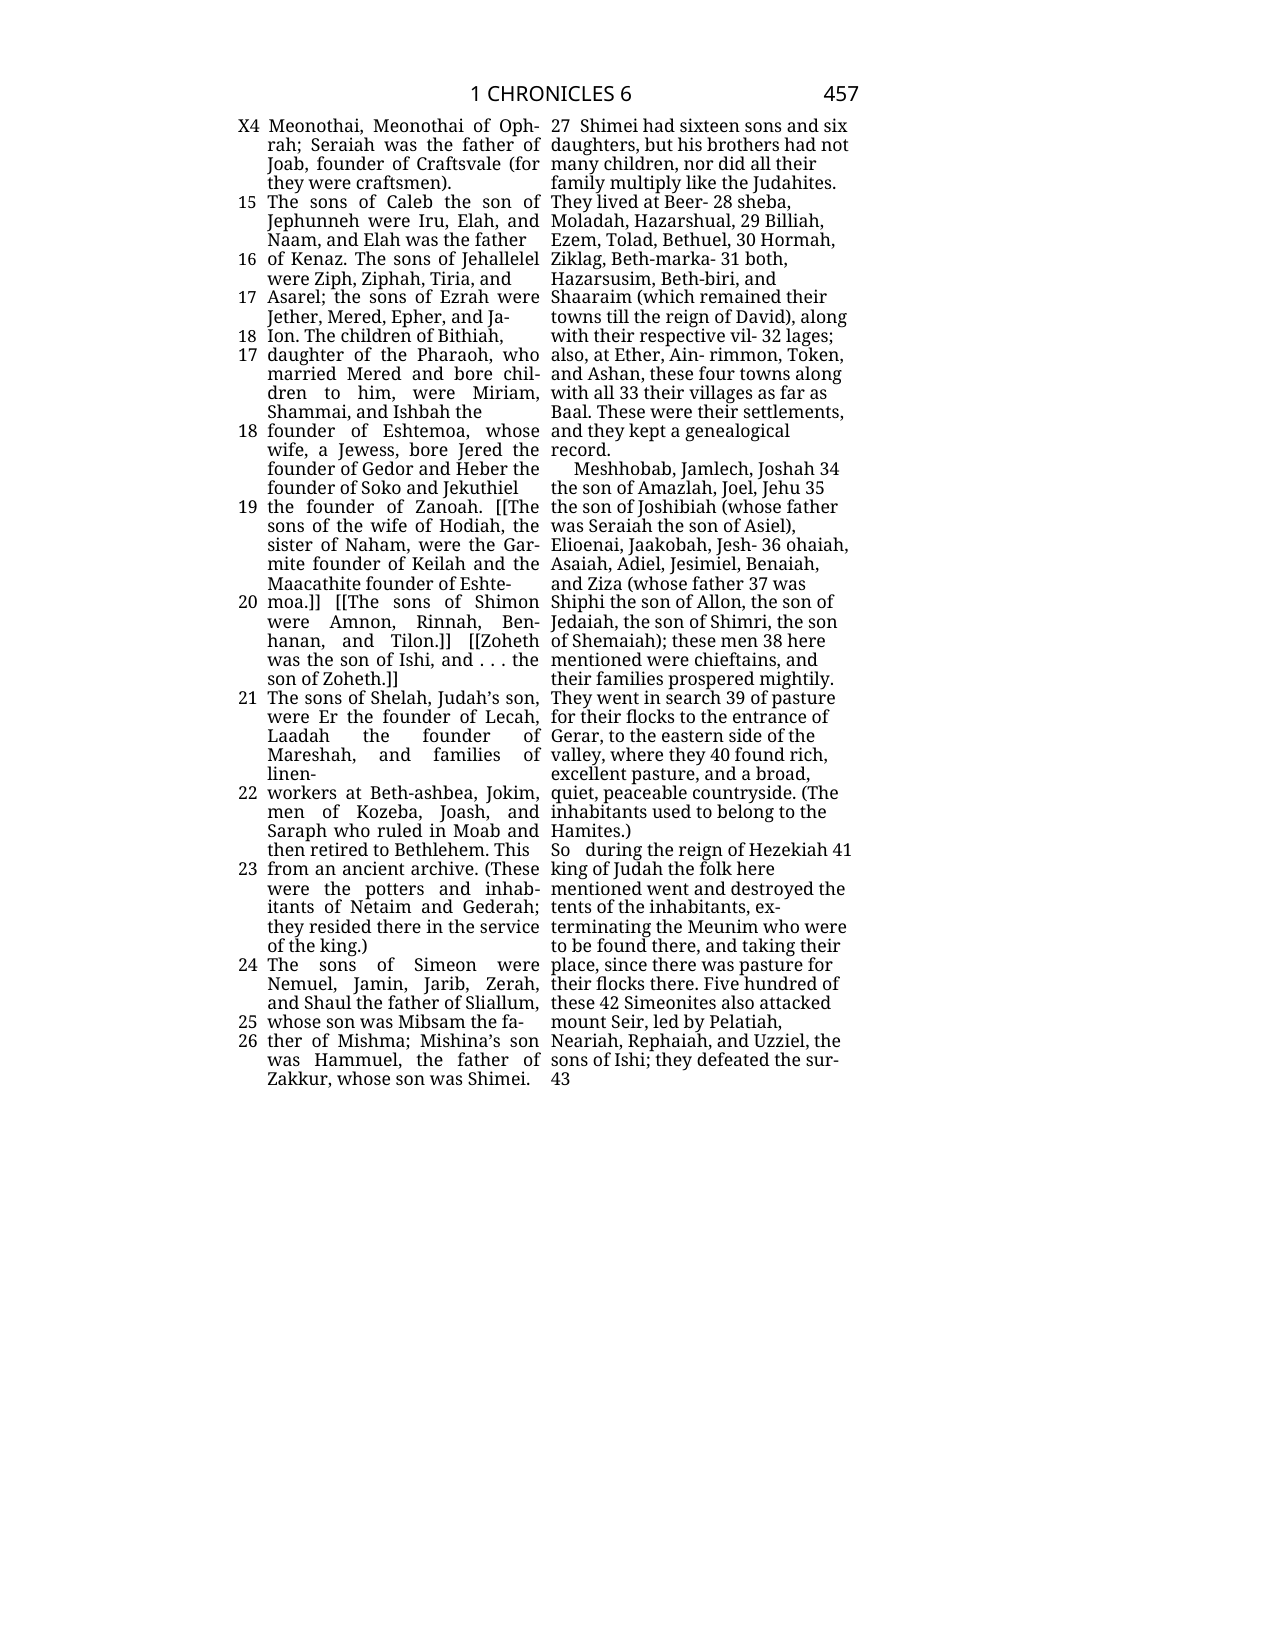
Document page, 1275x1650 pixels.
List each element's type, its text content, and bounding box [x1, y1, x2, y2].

list ther of Mishma; Mishina’s son was Hammuel, the father of Zakkur, whose son was Shimei. [238, 1032, 540, 1089]
text So during the reign of Hezekiah 41 king of Judah the folk here mentioned went and destroyed the tents of the inhabitants, ex­terminating the Meunim who were to be found there, and taking their place, since there was pasture for their flocks there. Five hundred of these 42 Simeonites also attacked mount Seir, led by Pelatiah, Neariah, Rephaiah, and Uzziel, the sons of Ishi; they defeated the sur- 43 [551, 842, 853, 1089]
list The sons of Simeon were Nemuel, Jamin, Jarib, Zerah, and Shaul the father of Sliallum, [238, 956, 540, 1013]
text daughters, but his brothers had not many children, nor did all their family multiply like the Judahites. They lived at Beer- 28 sheba, Moladah, Hazarshual, 29 Billiah, Ezem, Tolad, Bethuel, 30 Hormah, Ziklag, Beth-marka- 31 both, Hazarsusim, Beth-biri, and Shaaraim (which remained their towns till the reign of David), along with their respective vil- 32 lages; also, at Ether, Ain- rimmon, Token, and Ashan, these four towns along with all 33 their villages as far as Baal. These were their settlements, and they kept a genealogical record. [551, 136, 853, 460]
list The sons of Shelah, Judah’s son, were Er the founder of Lecah, Laadah the founder of Mareshah, and families of linen- [238, 689, 540, 784]
text X4 Meonothai, Meonothai of Oph- rah; Seraiah was the father of Joab, founder of Craftsvale (for they were craftsmen). [238, 117, 540, 193]
list The sons of Caleb the son of Jephunneh were Iru, Elah, and Naam, and Elah was the father [238, 193, 540, 251]
list whose son was Mibsam the fa- [238, 1013, 540, 1032]
text Meshhobab, Jamlech, Joshah 34 the son of Amazlah, Joel, Jehu 35 the son of Joshibiah (whose fa­ther was Seraiah the son of Asiel), Elioenai, Jaakobah, Jesh- 36 ohaiah, Asaiah, Adiel, Jesimiel, Benaiah, and Ziza (whose father 37 was Shiphi the son of Allon, the son of Jedaiah, the son of Shimri, the son of Shemaiah); these men 38 here mentioned were chieftains, and their families prospered mightily. They went in search 39 of pasture for their flocks to the entrance of Gerar, to the eastern side of the valley, where they 40 found rich, excellent pasture, and a broad, quiet, peaceable countryside. (The inhabitants used to belong to the Hamites.) [551, 460, 853, 842]
list the founder of Zanoah. [[The sons of the wife of Hodiah, the sister of Naham, were the Gar- mite founder of Keilah and the Maacathite founder of Eshte- [238, 498, 540, 594]
list founder of Eshtemoa, whose wife, a Jewess, bore Jered the founder of Gedor and Heber the founder of Soko and Jekuthiel [238, 422, 540, 498]
list workers at Beth-ashbea, Jokim, men of Kozeba, Joash, and Saraph who ruled in Moab and then retired to Bethlehem. This [238, 784, 540, 861]
list of Kenaz. The sons of Jehallelel were Ziph, Ziphah, Tiria, and [238, 251, 540, 289]
list daughter of the Pharaoh, who married Mered and bore chil­dren to him, were Miriam, Shammai, and Ishbah the [238, 346, 540, 422]
list Asarel; the sons of Ezrah were Jether, Mered, Epher, and Ja- [238, 289, 540, 327]
list Shimei had sixteen sons and six [551, 117, 853, 136]
list from an ancient archive. (These were the potters and inhab­itants of Netaim and Gederah; they resided there in the service of the king.) [238, 861, 540, 956]
list Ion. The children of Bithiah, [238, 327, 540, 346]
list moa.]] [[The sons of Shimon were Amnon, Rinnah, Ben- hanan, and Tilon.]] [[Zoheth was the son of Ishi, and . . . the son of Zoheth.]] [238, 594, 540, 689]
